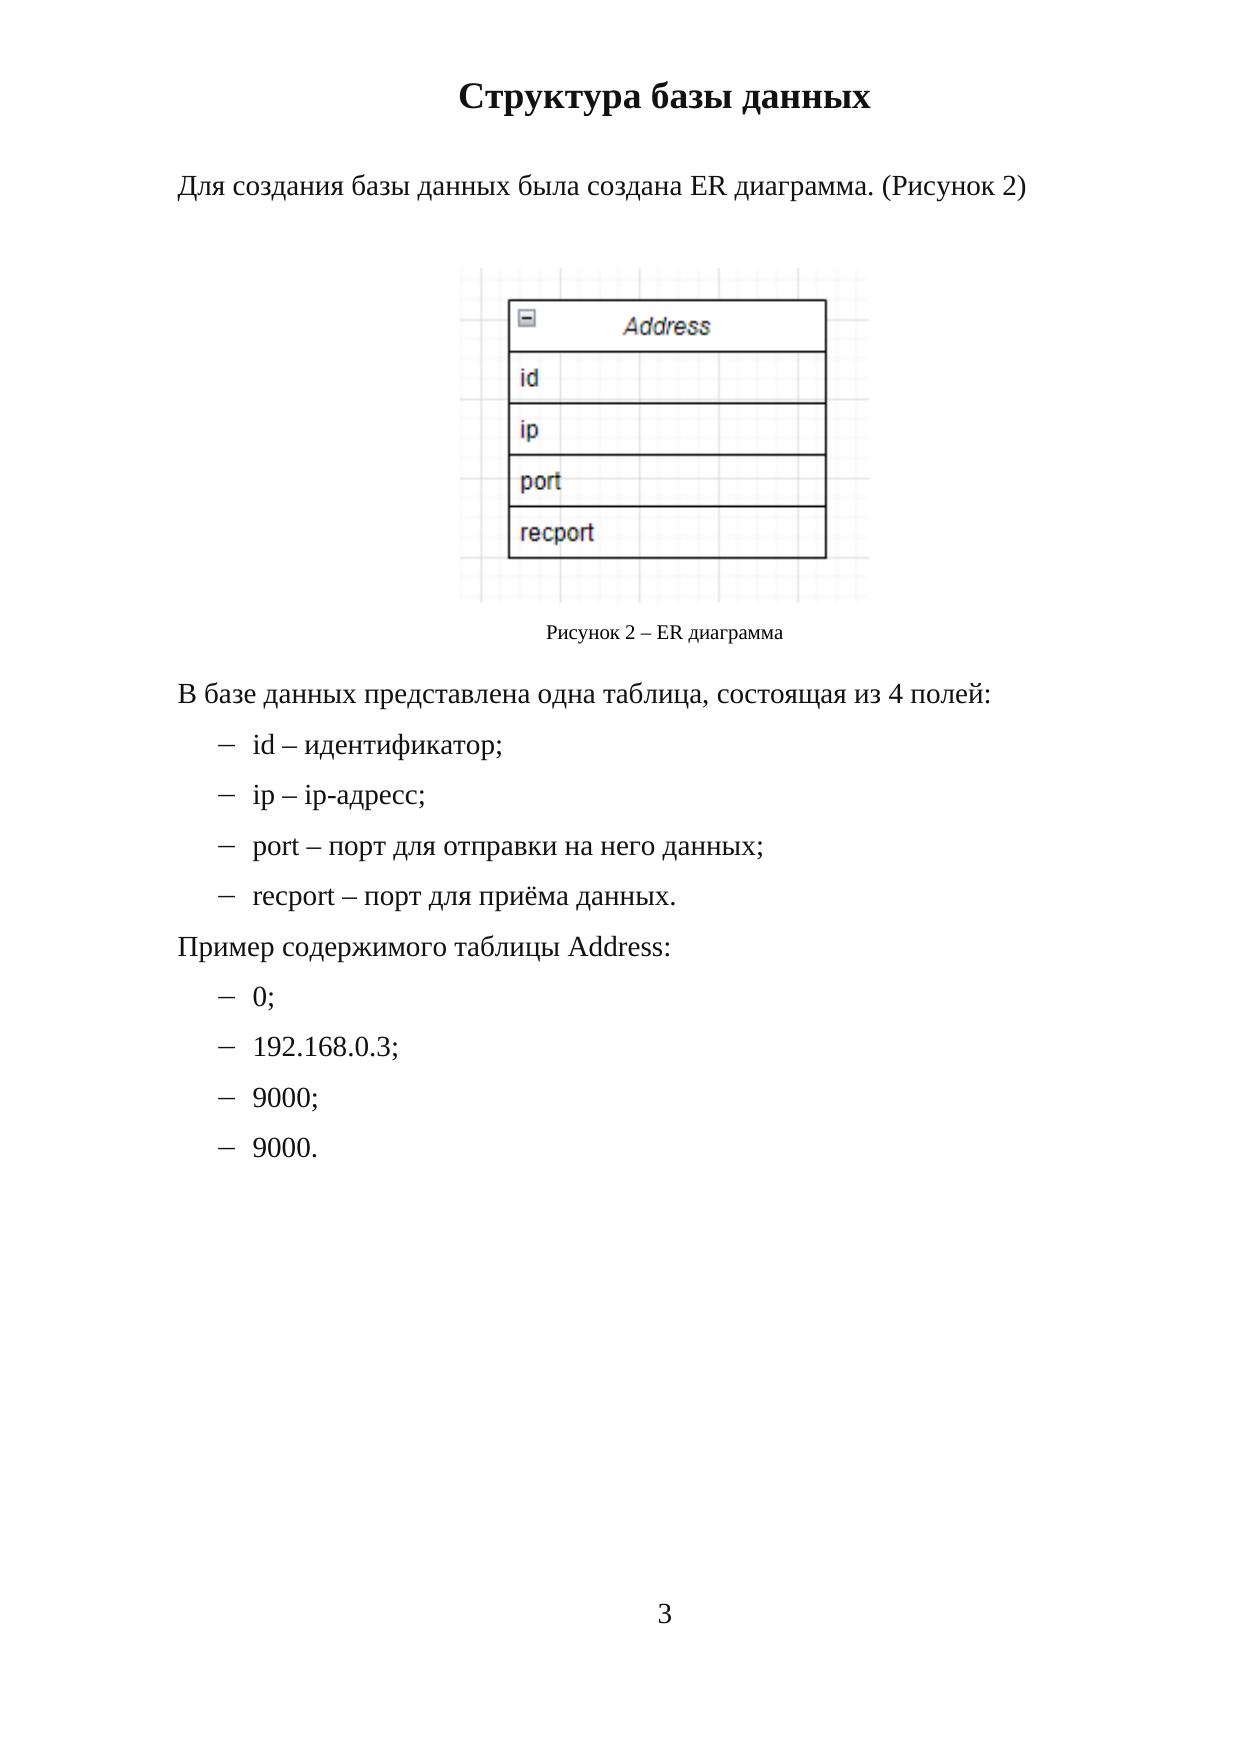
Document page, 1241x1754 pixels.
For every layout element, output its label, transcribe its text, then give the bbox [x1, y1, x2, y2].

list 0; [215, 979, 1152, 1013]
subtitle Структура базы данных [177, 74, 458, 117]
list 9000. [318, 1130, 1152, 1164]
text Для создания базы данных была создана ER диаграмма. (Рисунок 2) [1027, 168, 1152, 202]
list recport – порт для приёма данных. [215, 878, 252, 912]
list ip – ip-адресс; [215, 777, 1152, 811]
list 192.168.0.3; [399, 1029, 1152, 1063]
list 9000; [215, 1080, 252, 1113]
list 9000. [215, 1130, 252, 1164]
list port – порт для отправки на него данных; [764, 828, 1152, 861]
list 192.168.0.3; [215, 1029, 252, 1063]
text Рисунок 2 – ER диаграмма [783, 620, 1152, 644]
text В базе данных представлена одна таблица, состоящая из 4 полей: [992, 677, 1152, 710]
list id – идентификатор; [503, 727, 1152, 761]
list 9000; [319, 1080, 1152, 1113]
list port – порт для отправки на него данных; [215, 828, 252, 861]
list recport – порт для приёма данных. [684, 878, 1152, 912]
list id – идентификатор; [215, 727, 252, 761]
text Рисунок 2 – ER диаграмма [177, 620, 546, 644]
subtitle Структура базы данных [871, 74, 1152, 117]
text Пример содержимого таблицы Address: [671, 929, 1152, 962]
